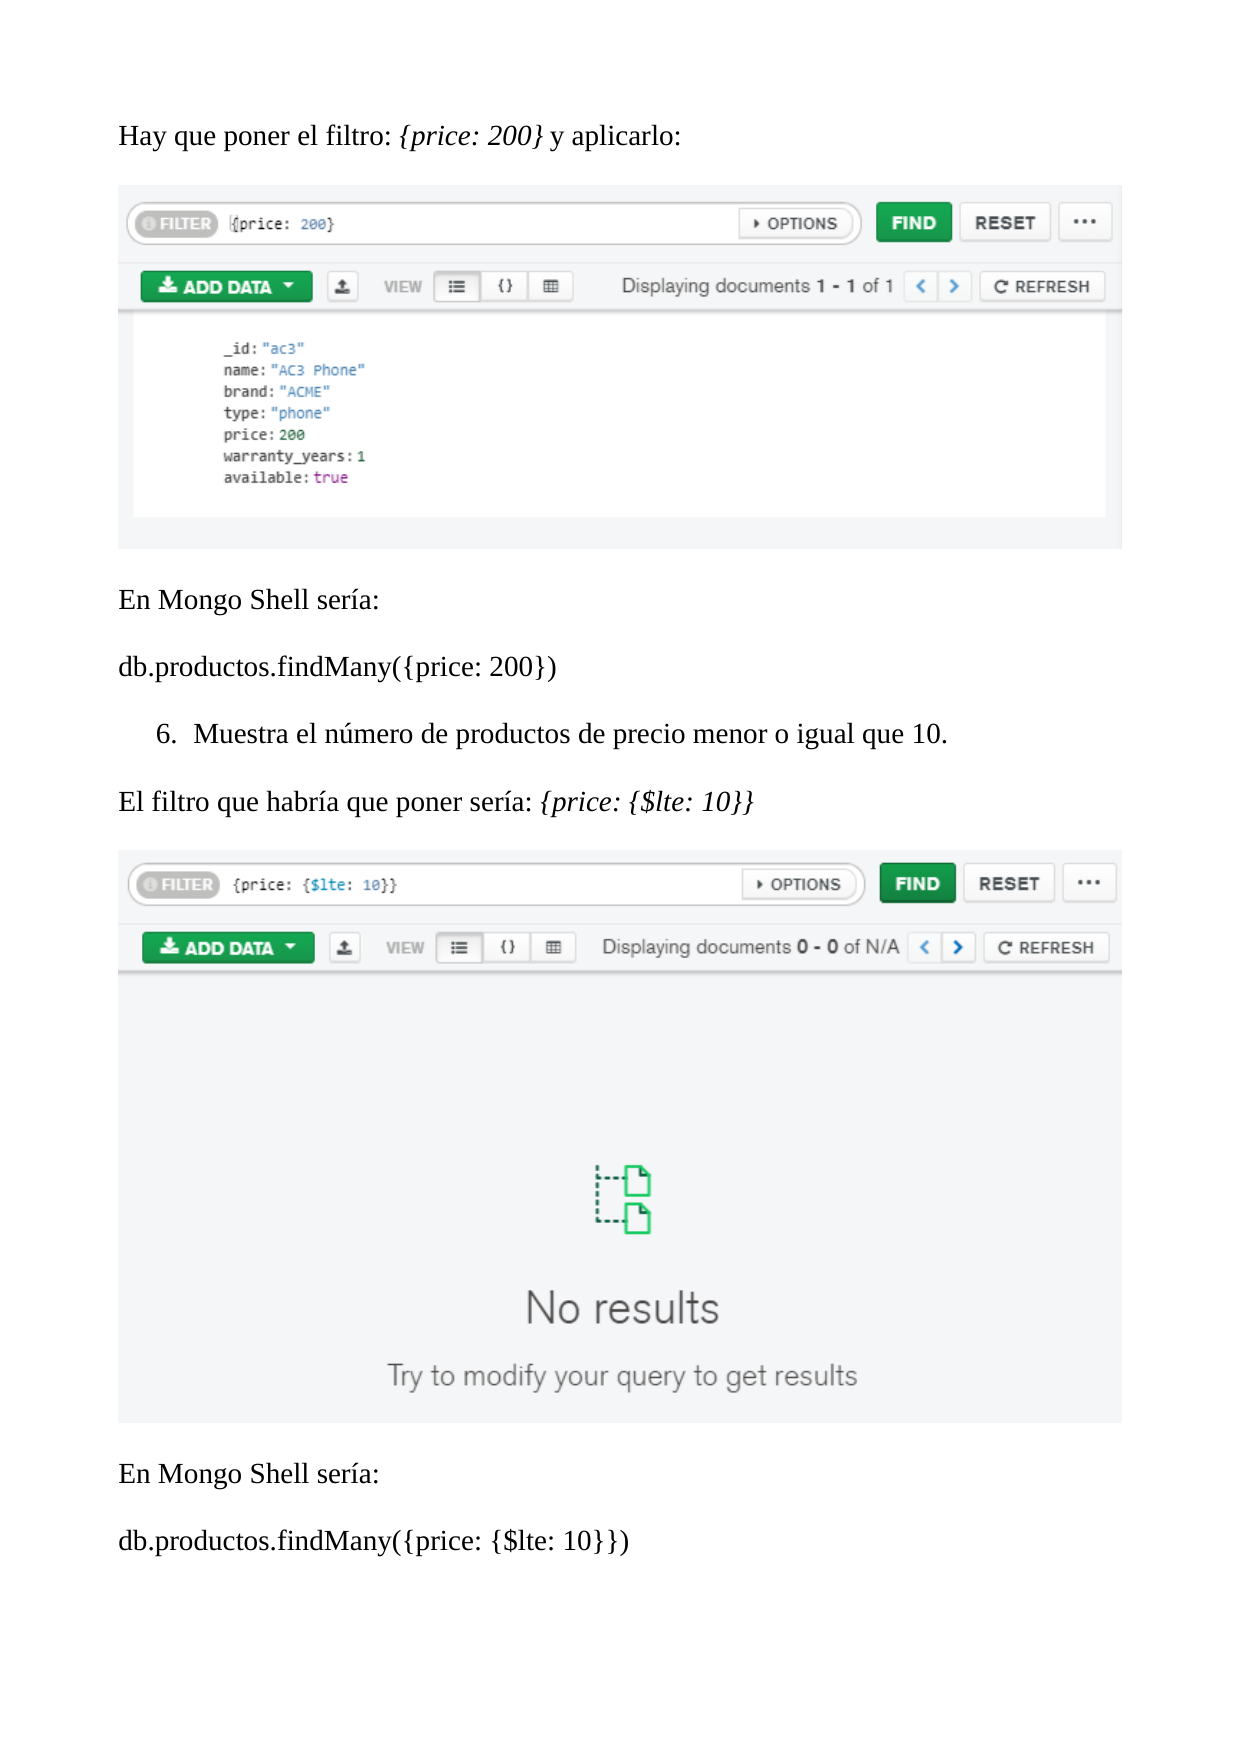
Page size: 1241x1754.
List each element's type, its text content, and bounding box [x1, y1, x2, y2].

text db.productos.findMany({price: {$lte: 10}}) [118, 1523, 1122, 1557]
text El filtro que habría que poner sería: {price: {$lte: 10}} [118, 784, 1122, 817]
text En Mongo Shell sería: [118, 582, 1122, 616]
text Hay que poner el filtro: {price: 200} y aplicarlo: [118, 118, 1122, 152]
list Muestra el número de productos de precio menor o igual que 10. [156, 717, 1122, 750]
text db.productos.findMany({price: 200}) [118, 649, 1122, 683]
text En Mongo Shell sería: [118, 1456, 1122, 1489]
